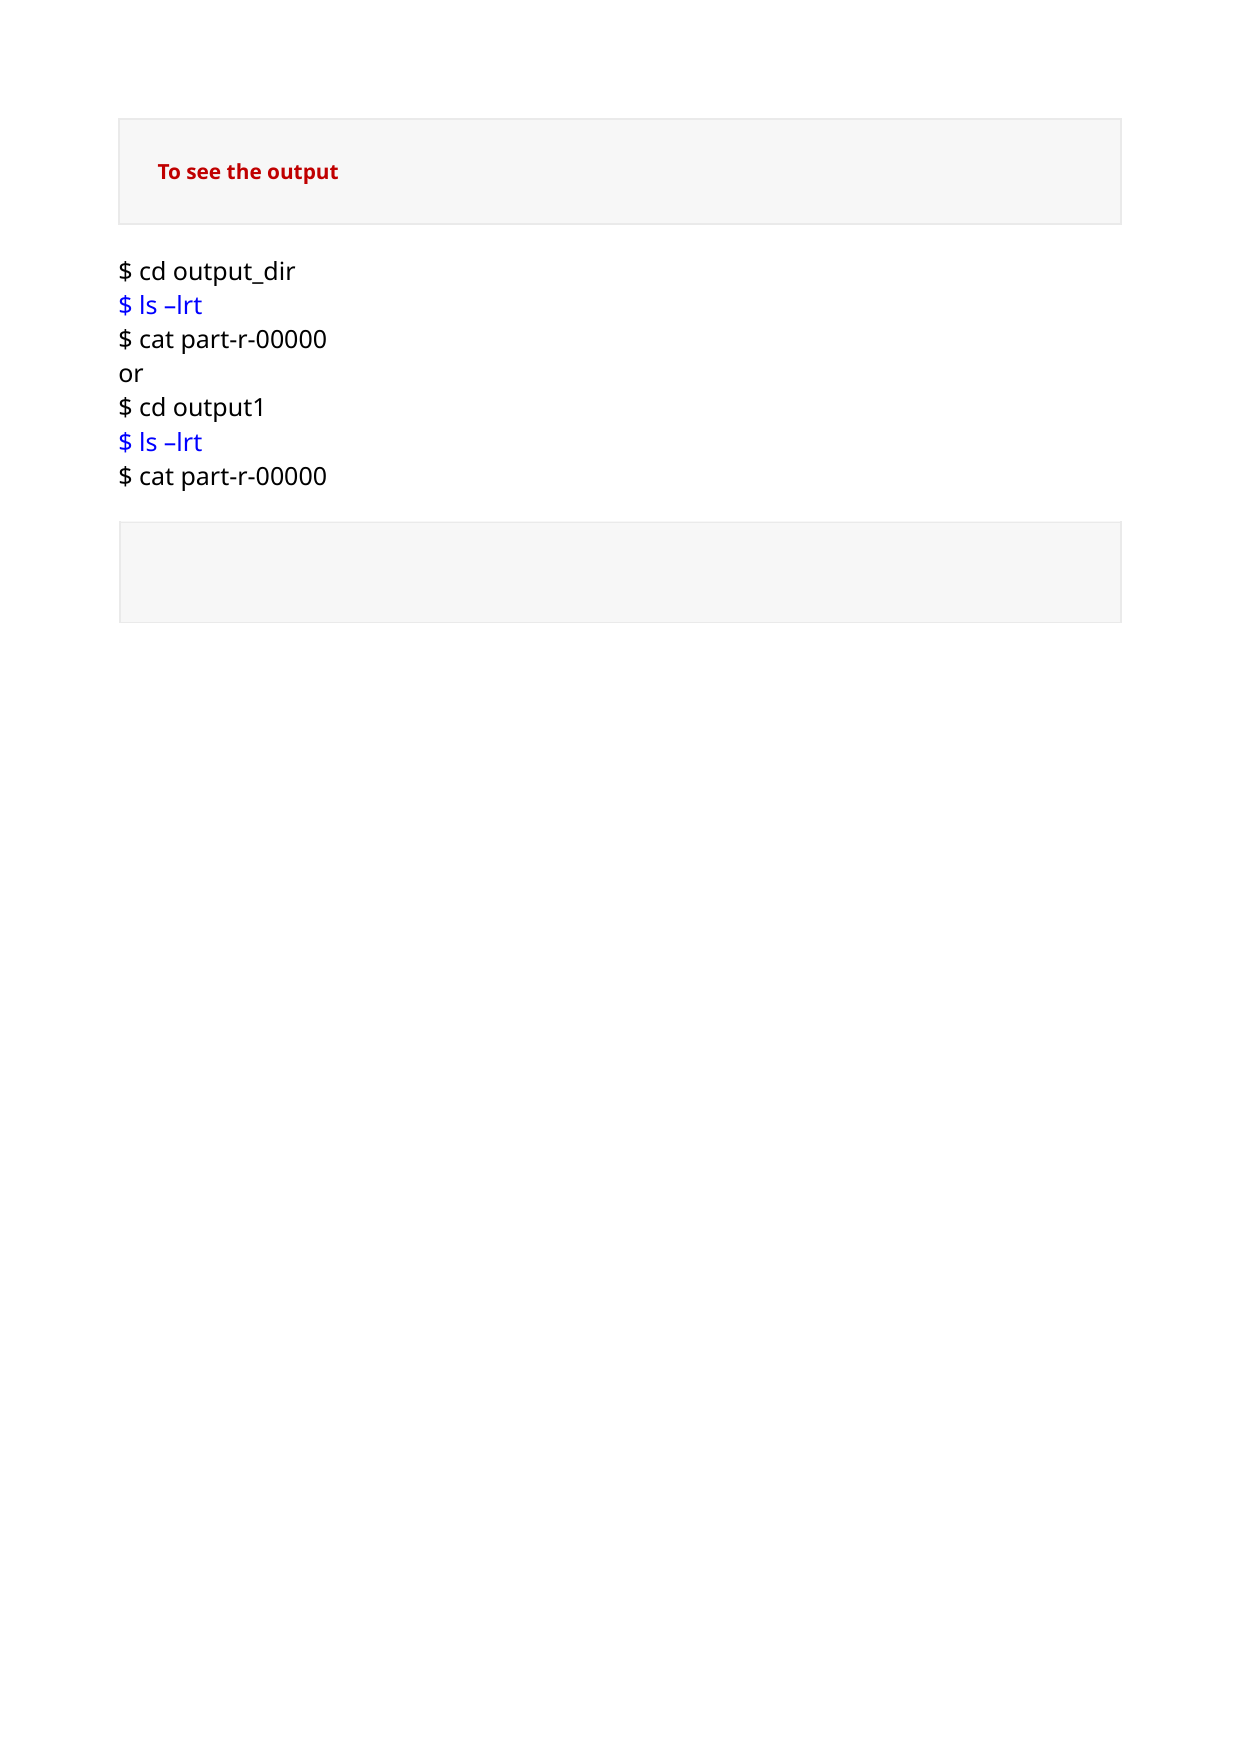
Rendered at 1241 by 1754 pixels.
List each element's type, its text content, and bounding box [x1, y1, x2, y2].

text $ cat part-r-00000 [118, 322, 1122, 356]
text $ cd output_dir [118, 254, 1122, 288]
text or [118, 356, 1122, 390]
text $ ls –lrt [118, 424, 1122, 458]
text To see the output [120, 120, 1120, 223]
text $ cd output1 [118, 390, 1122, 424]
text $ cat part-r-00000 [118, 458, 1122, 492]
text $ ls –lrt [118, 288, 1122, 322]
